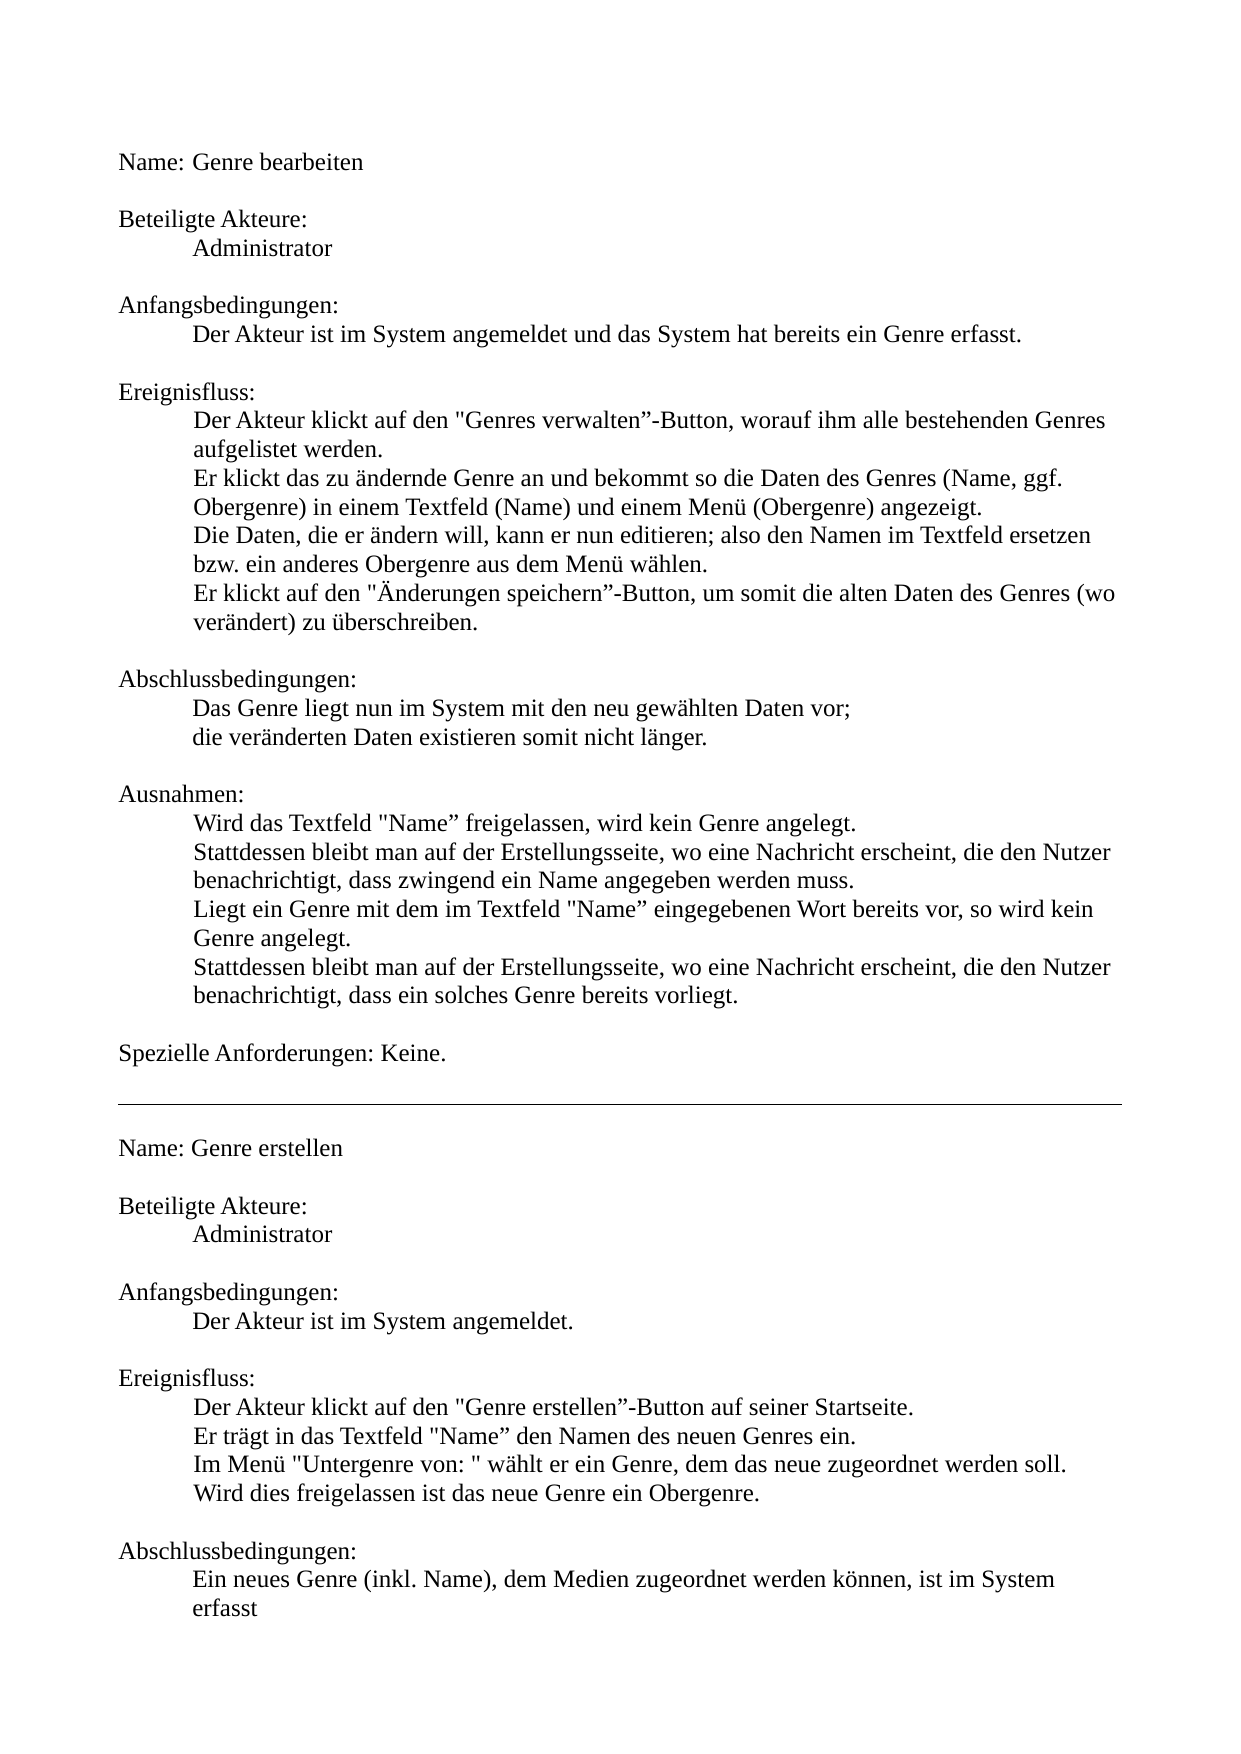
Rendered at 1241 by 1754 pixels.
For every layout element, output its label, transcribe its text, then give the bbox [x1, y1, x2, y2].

text Spezielle Anforderungen: Keine. [118, 1038, 1122, 1067]
list Der Akteur klickt auf den "Genre erstellen”-Button auf seiner Startseite. [156, 1392, 1122, 1421]
text Der Akteur ist im System angemeldet. [118, 1306, 1122, 1334]
text Der Akteur ist im System angemeldet und das System hat bereits ein Genre erfasst. [118, 319, 1122, 348]
text Anfangsbedingungen: [118, 291, 1122, 319]
text Ausnahmen: [118, 779, 1122, 808]
list Er klickt das zu ändernde Genre an und bekommt so die Daten des Genres (Name, ggf. Obergenre) in einem Textfeld (Name) und einem Menü (Obergenre) angezeigt. [156, 463, 1122, 521]
list Wird das Textfeld "Name” freigelassen, wird kein Genre angelegt. [156, 808, 1122, 837]
list Im Menü "Untergenre von: " wählt er ein Genre, dem das neue zugeordnet werden soll. Wird dies freigelassen ist das neue Genre ein Obergenre. [156, 1449, 1122, 1507]
list Liegt ein Genre mit dem im Textfeld "Name” eingegebenen Wort bereits vor, so wird kein Genre angelegt. [156, 894, 1122, 952]
text Beteiligte Akteure: [118, 204, 1122, 233]
text Name: Genre erstellen [118, 1133, 1122, 1162]
text Beteiligte Akteure: [118, 1191, 1122, 1219]
list Er klickt auf den "Änderungen speichern”-Button, um somit die alten Daten des Genres (wo verändert) zu überschreiben. [156, 578, 1122, 636]
text Administrator [118, 1219, 1122, 1248]
list Er trägt in das Textfeld "Name” den Namen des neuen Genres ein. [156, 1421, 1122, 1449]
text die veränderten Daten existieren somit nicht länger. [118, 722, 1122, 751]
text Ereignisfluss: [118, 377, 1122, 406]
text Name: Genre bearbeiten [118, 147, 1122, 176]
text Abschlussbedingungen: [118, 664, 1122, 693]
text Ereignisfluss: [118, 1363, 1122, 1392]
text Abschlussbedingungen: [118, 1536, 1122, 1564]
text Anfangsbedingungen: [118, 1277, 1122, 1306]
list Stattdessen bleibt man auf der Erstellungsseite, wo eine Nachricht erscheint, die den Nutzer benachrichtigt, dass zwingend ein Name angegeben werden muss. [156, 837, 1122, 894]
list Die Daten, die er ändern will, kann er nun editieren; also den Namen im Textfeld ersetzen bzw. ein anderes Obergenre aus dem Menü wählen. [156, 521, 1122, 578]
text Administrator [118, 233, 1122, 262]
list Der Akteur klickt auf den "Genres verwalten”-Button, worauf ihm alle bestehenden Genres aufgelistet werden. [156, 406, 1122, 463]
text Ein neues Genre (inkl. Name), dem Medien zugeordnet werden können, ist im System erfasst [118, 1564, 1122, 1622]
list Stattdessen bleibt man auf der Erstellungsseite, wo eine Nachricht erscheint, die den Nutzer benachrichtigt, dass ein solches Genre bereits vorliegt. [156, 952, 1122, 1009]
text Das Genre liegt nun im System mit den neu gewählten Daten vor; [118, 693, 1122, 722]
